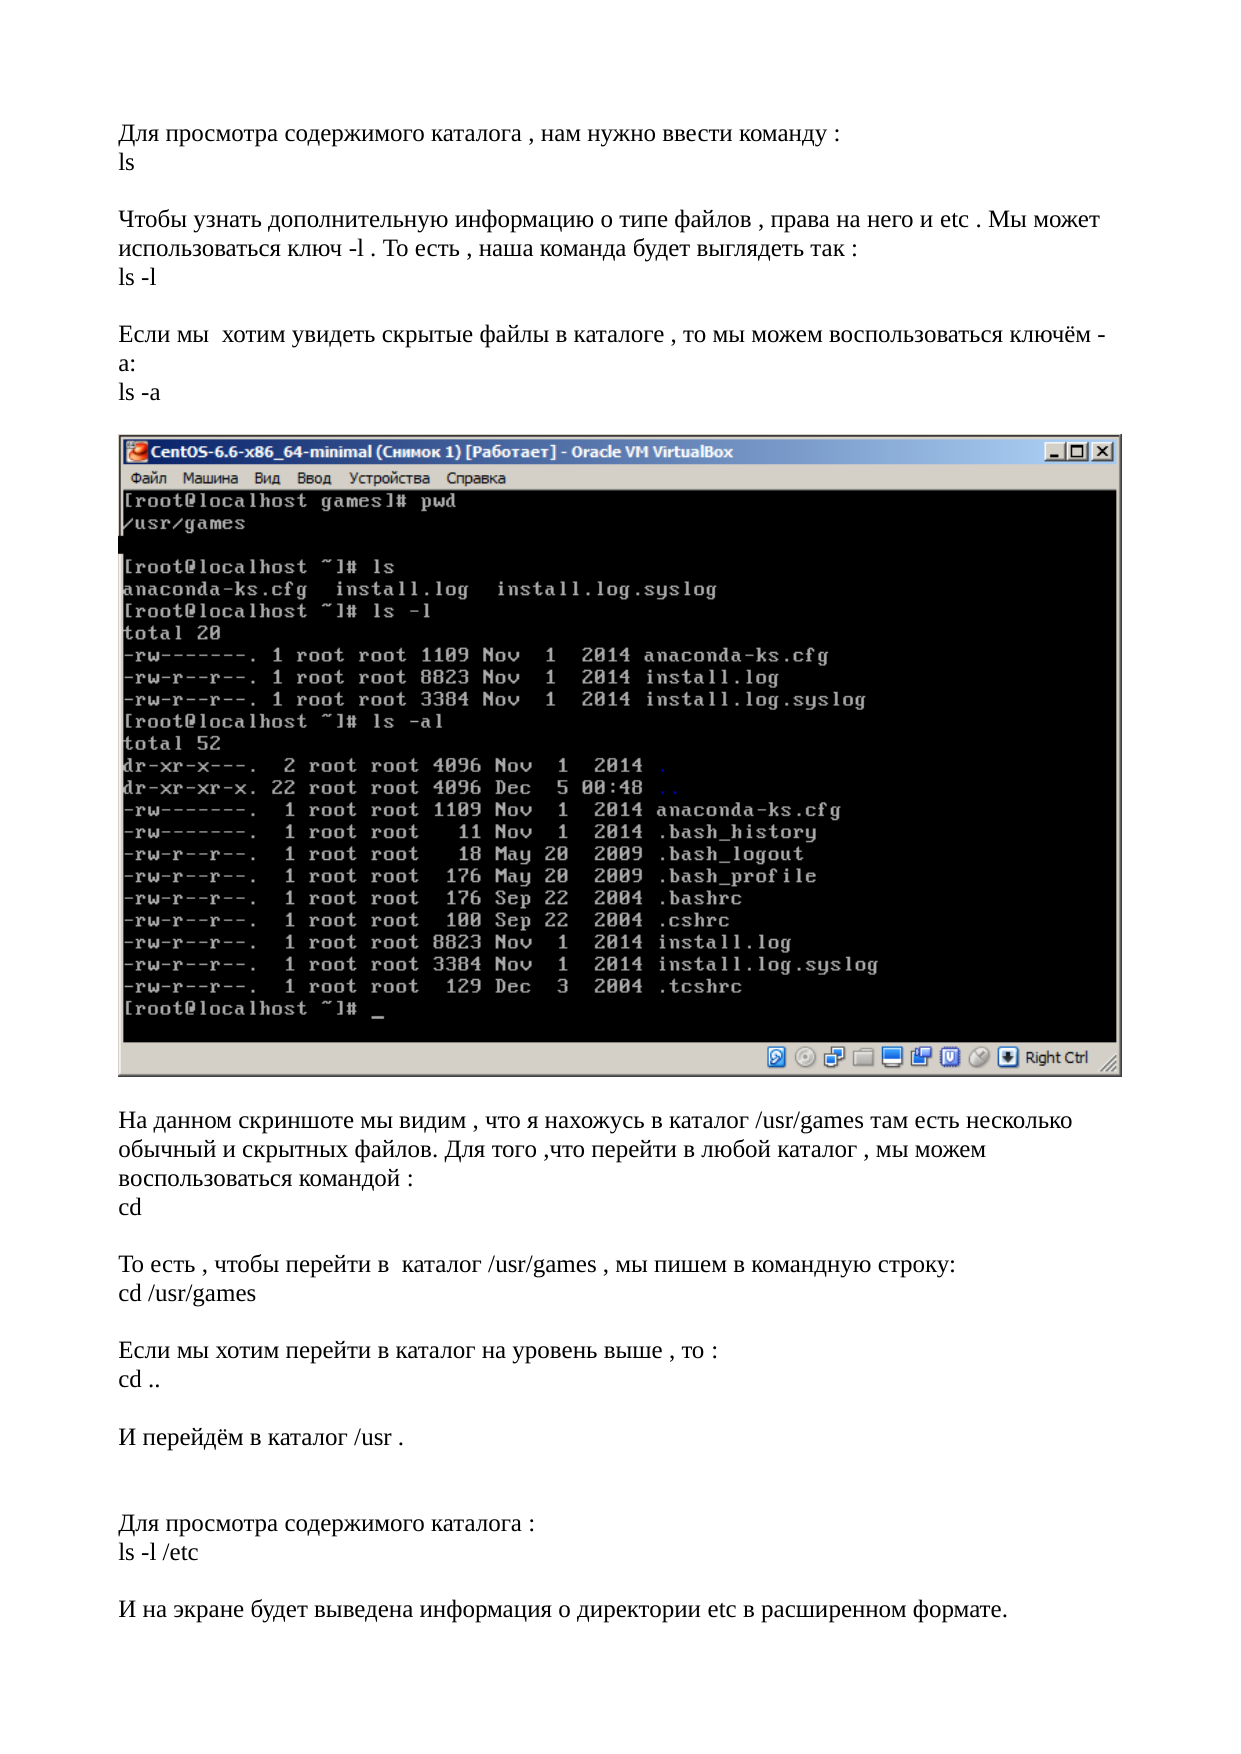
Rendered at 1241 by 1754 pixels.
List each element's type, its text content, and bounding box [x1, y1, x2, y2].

text И перейдём в каталог /usr . [118, 1422, 1122, 1451]
text Чтобы узнать дополнительную информацию о типе файлов , права на него и etc . Мы может использоваться ключ -l . То есть , наша команда будет выглядеть так : [118, 204, 1122, 262]
text На данном скриншоте мы видим , что я нахожусь в каталог /usr/games там есть несколько обычный и скрытных файлов. Для того ,что перейти в любой каталог , мы можем воспользоваться командой : [118, 1106, 1122, 1192]
text cd .. [118, 1364, 1122, 1393]
text Если мы хотим увидеть скрытые файлы в каталоге , то мы можем воспользоваться ключём -a: [118, 319, 1122, 377]
text Если мы хотим перейти в каталог на уровень выше , то : [118, 1336, 1122, 1364]
text Для просмотра содержимого каталога , нам нужно ввести команду : [118, 118, 1122, 147]
text Для просмотра содержимого каталога : [118, 1508, 1122, 1537]
picture [118, 434, 1122, 1077]
text ls -l /etc [118, 1537, 1122, 1566]
text cd /usr/games [118, 1278, 1122, 1307]
text ls -l [118, 262, 1122, 291]
text И на экране будет выведена информация о директории etc в расширенном формате. [118, 1594, 1122, 1623]
text ls -a [118, 377, 1122, 406]
text То есть , чтобы перейти в каталог /usr/games , мы пишем в командную строку: [118, 1249, 1122, 1278]
text ls [118, 147, 1122, 176]
text cd [118, 1192, 1122, 1221]
